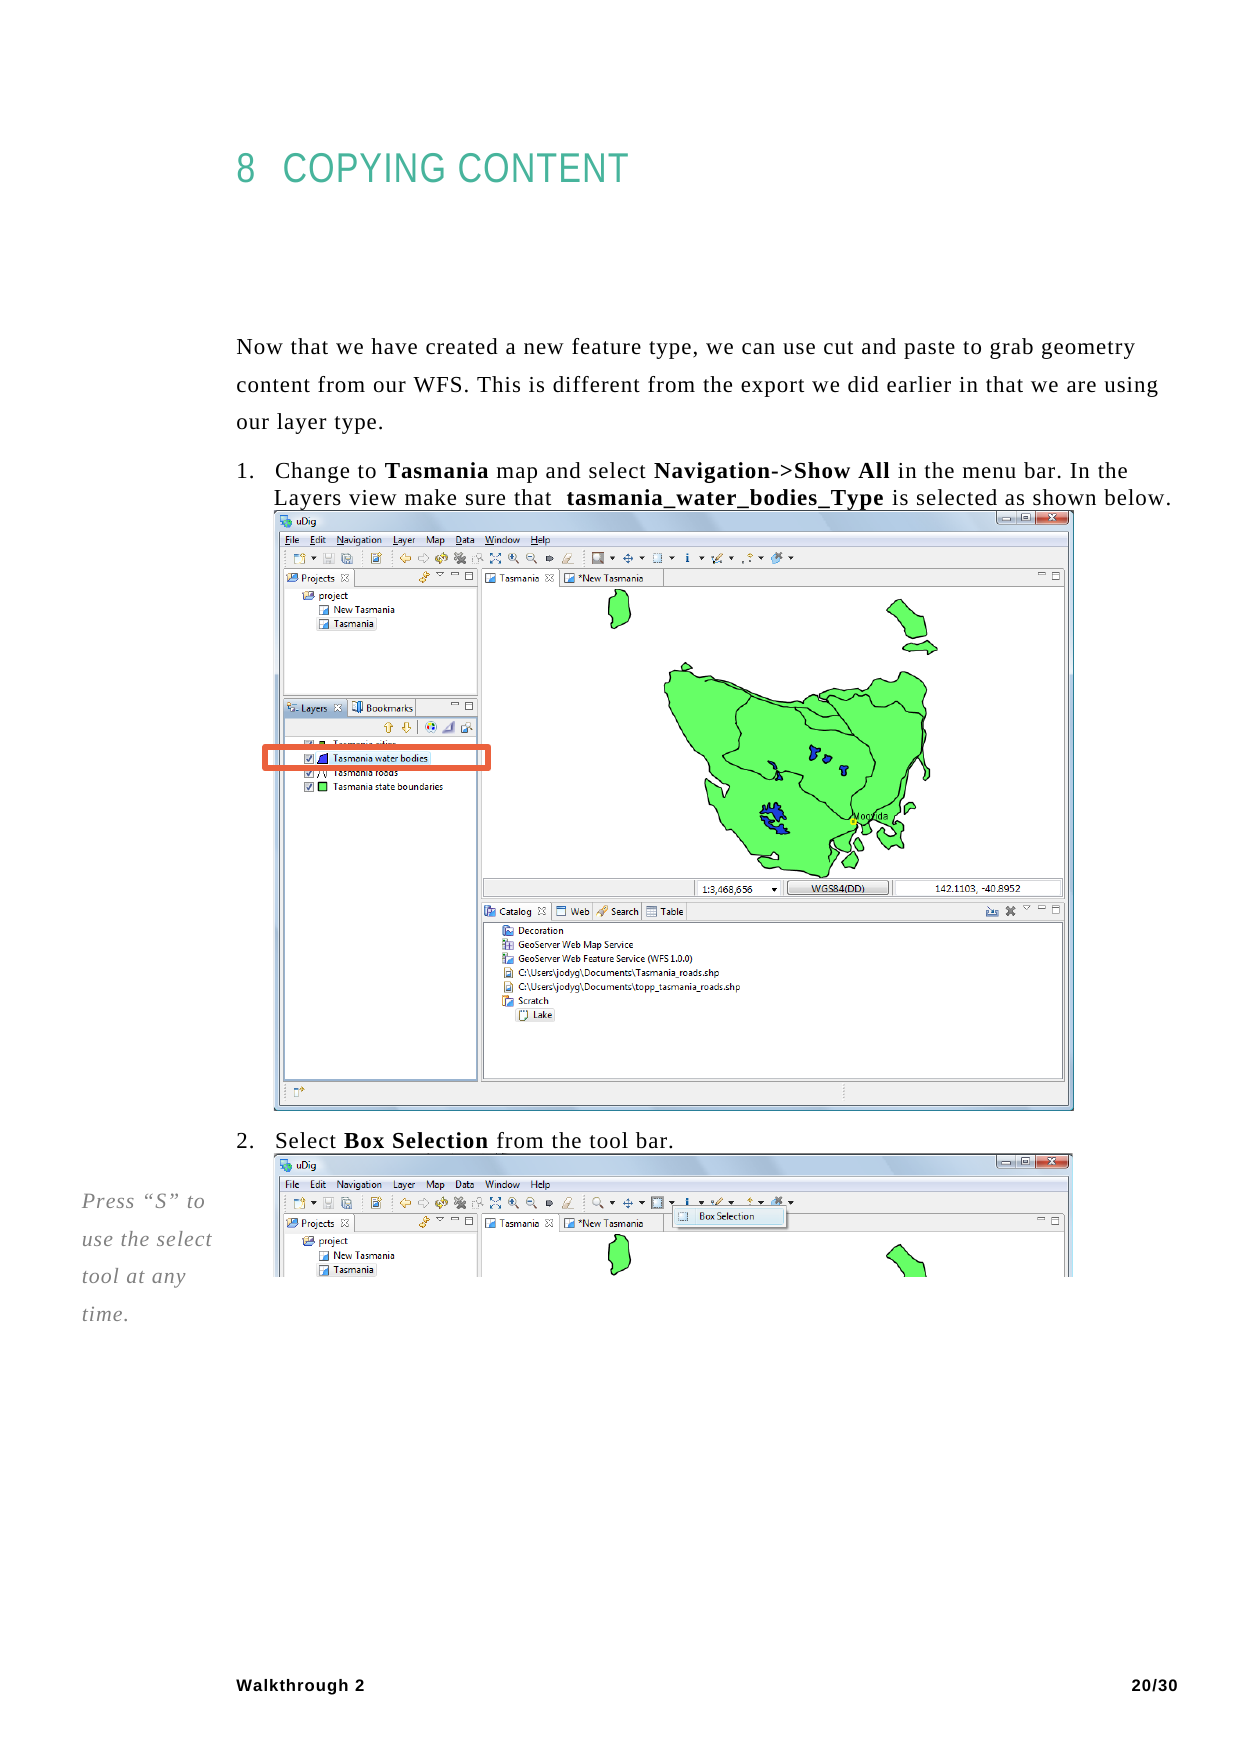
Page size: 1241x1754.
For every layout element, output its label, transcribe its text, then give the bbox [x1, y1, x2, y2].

list Change to Tasmania map and select Navigation->Show All in the menu bar. In the Layers view make sure that tasmania_water_bodies_Type is selected as shown below. [236, 458, 1181, 1110]
picture [273, 510, 1074, 1111]
text Now that we have created a new feature type, we can use cut and paste to grab geometry content from our WFS. This is different from the export we did earlier in that we are using our layer type. [236, 322, 1181, 435]
subtitle Copying Content [236, 143, 1181, 191]
list Select Box Selection from the tool bar. [236, 1127, 1181, 1277]
picture [273, 750, 485, 765]
list Press “S” to use the select tool at any time. [82, 1176, 219, 1326]
